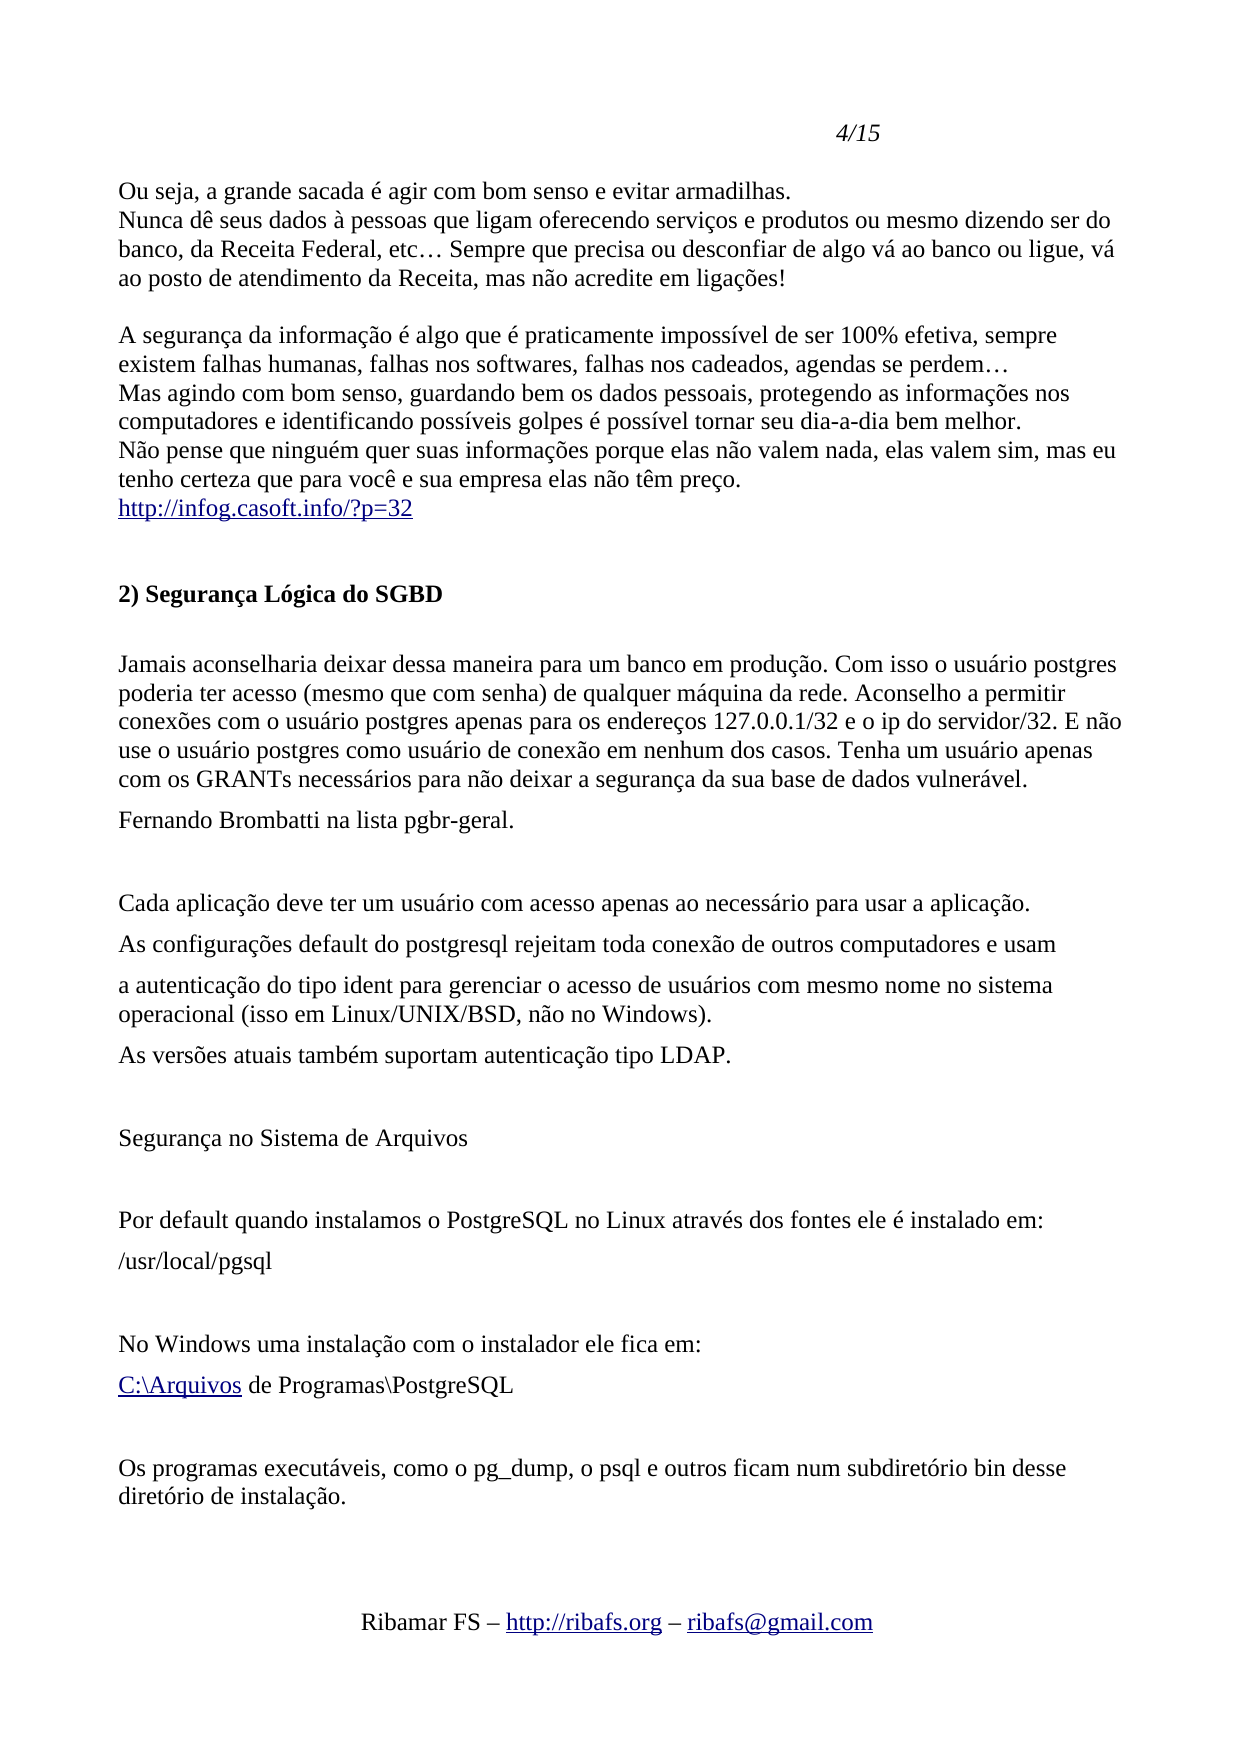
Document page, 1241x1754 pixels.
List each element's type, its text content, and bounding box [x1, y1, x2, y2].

text Fernando Brombatti na lista pgbr-geral. [118, 805, 1122, 834]
text Por default quando instalamos o PostgreSQL no Linux através dos fontes ele é instalado em: [118, 1205, 1122, 1234]
text http://infog.casoft.info/?p=32 [118, 493, 1122, 521]
text Nunca dê seus dados à pessoas que ligam oferecendo serviços e produtos ou mesmo dizendo ser do banco, da Receita Federal, etc… Sempre que precisa ou desconfiar de algo vá ao banco ou ligue, vá ao posto de atendimento da Receita, mas não acredite em ligações! [118, 205, 1122, 291]
text As configurações default do postgresql rejeitam toda conexão de outros computadores e usam [118, 929, 1122, 958]
text A segurança da informação é algo que é praticamente impossível de ser 100% efetiva, sempre existem falhas humanas, falhas nos softwares, falhas nos cadeados, agendas se perdem… [118, 320, 1122, 378]
text /usr/local/pgsql [118, 1246, 1122, 1275]
text a autenticação do tipo ident para gerenciar o acesso de usuários com mesmo nome no sistema operacional (isso em Linux/UNIX/BSD, não no Windows). [118, 970, 1122, 1028]
text Cada aplicação deve ter um usuário com acesso apenas ao necessário para usar a aplicação. [118, 888, 1122, 916]
text Não pense que ninguém quer suas informações porque elas não valem nada, elas valem sim, mas eu tenho certeza que para você e sua empresa elas não têm preço. [118, 435, 1122, 493]
text Os programas executáveis, como o pg_dump, o psql e outros ficam num subdiretório bin desse diretório de instalação. [118, 1453, 1122, 1510]
text As versões atuais também suportam autenticação tipo LDAP. [118, 1040, 1122, 1069]
text Mas agindo com bom senso, guardando bem os dados pessoais, protegendo as informações nos computadores e identificando possíveis golpes é possível tornar seu dia-a-dia bem melhor. [118, 378, 1122, 435]
text 2) Segurança Lógica do SGBD [118, 579, 1122, 636]
text Ou seja, a grande sacada é agir com bom senso e evitar armadilhas. [118, 176, 1122, 205]
text Segurança no Sistema de Arquivos [118, 1123, 1122, 1151]
text C:\Arquivos de Programas\PostgreSQL [118, 1370, 1122, 1399]
text No Windows uma instalação com o instalador ele fica em: [118, 1329, 1122, 1358]
text Jamais aconselharia deixar dessa maneira para um banco em produção. Com isso o usuário postgres poderia ter acesso (mesmo que com senha) de qualquer máquina da rede. Aconselho a permitir conexões com o usuário postgres apenas para os endereços 127.0.0.1/32 e o ip do servidor/32. E não use o usuário postgres como usuário de conexão em nenhum dos casos. Tenha um usuário apenas com os GRANTs necessários para não deixar a segurança da sua base de dados vulnerável. [118, 649, 1122, 793]
